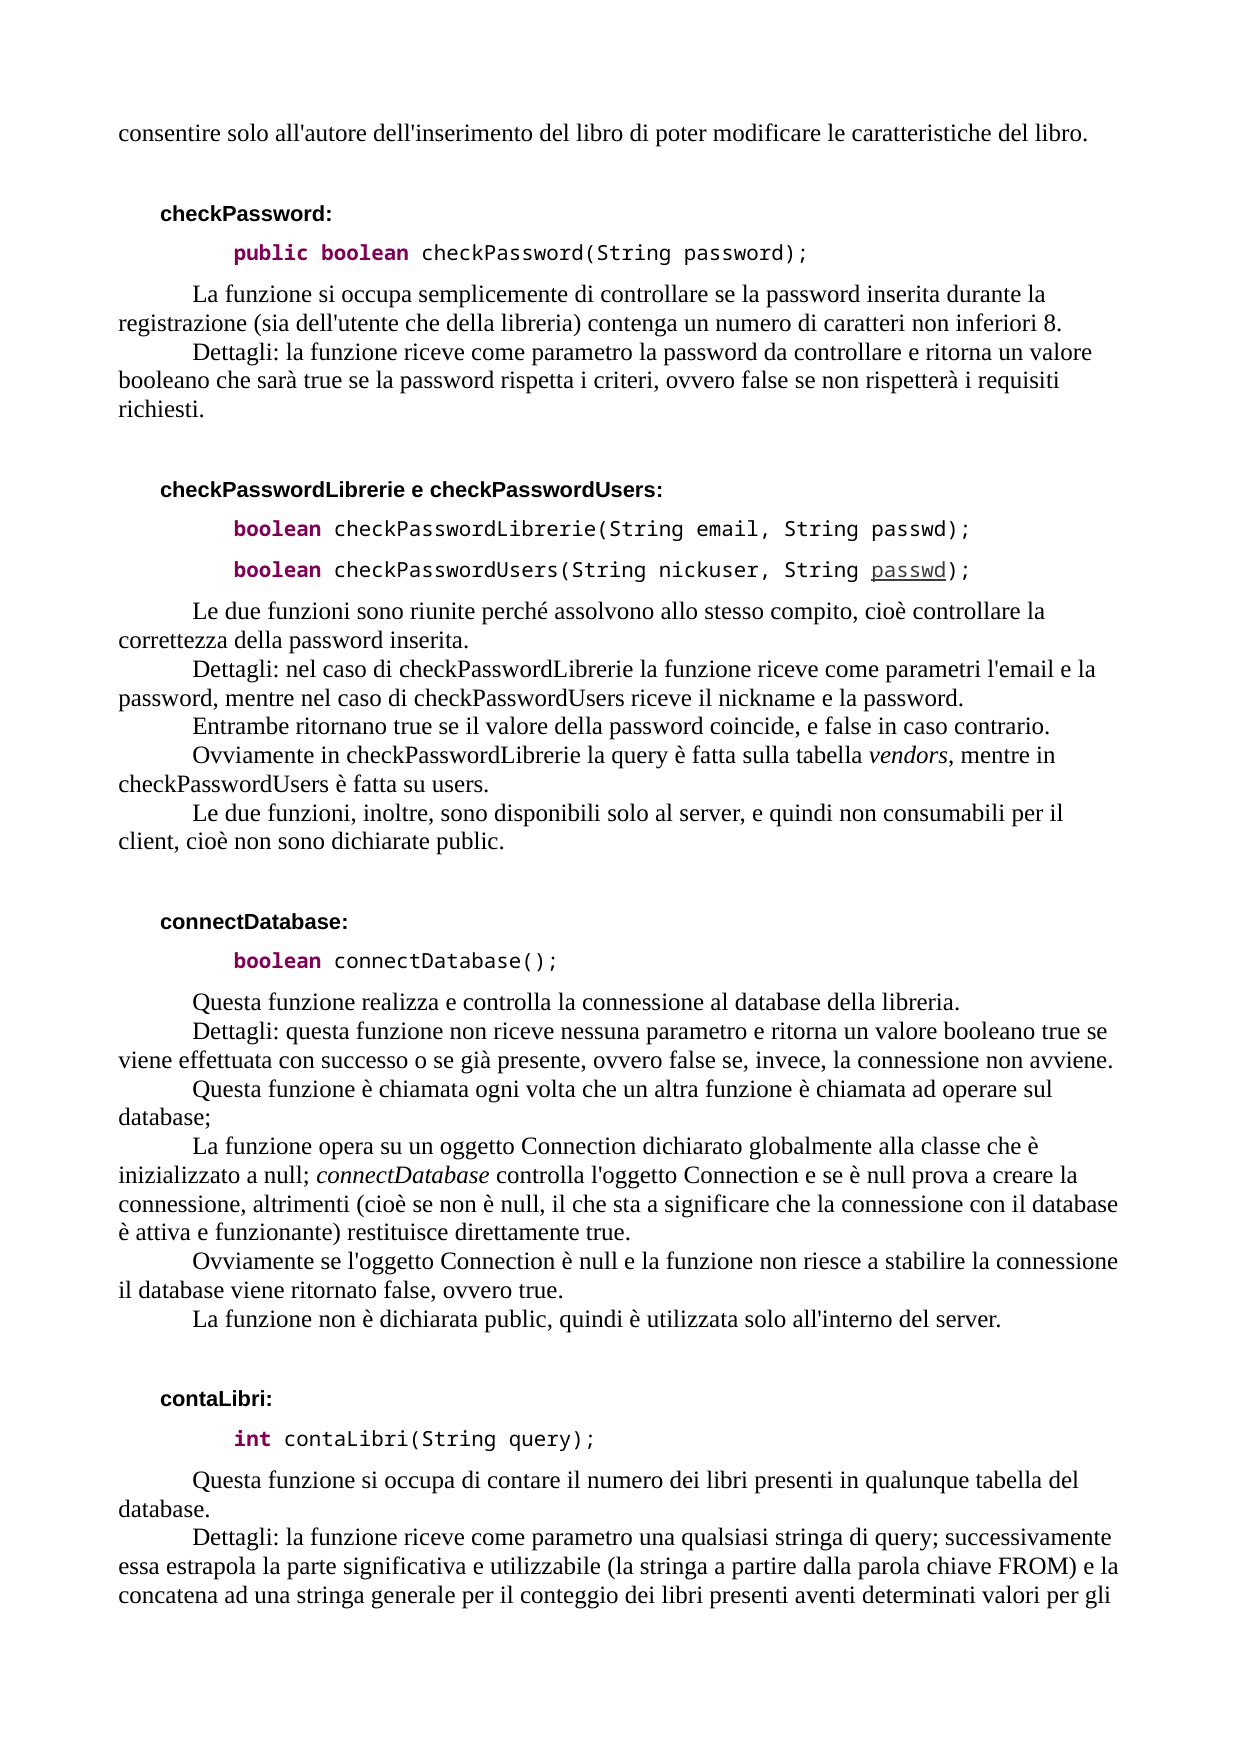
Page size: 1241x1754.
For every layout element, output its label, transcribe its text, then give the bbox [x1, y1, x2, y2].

text Questa funzione è chiamata ogni volta che un altra funzione è chiamata ad operare sul database; [118, 1074, 1122, 1131]
text Dettagli: la funzione riceve come parametro la password da controllare e ritorna un valore booleano che sarà true se la password rispetta i criteri, ovvero false se non rispetterà i requisiti richiesti. [118, 337, 1122, 423]
text La funzione opera su un oggetto Connection dichiarato globalmente alla classe che è inizializzato a null; connectDatabase controlla l'oggetto Connection e se è null prova a creare la connessione, altrimenti (cioè se non è null, il che sta a significare che la connessione con il database è attiva e funzionante) restituisce direttamente true. [118, 1131, 1122, 1246]
subtitle connectDatabase: [160, 909, 1122, 934]
subtitle contaLibri: [160, 1386, 1122, 1411]
text La funzione non è dichiarata public, quindi è utilizzata solo all'interno del server. [118, 1304, 1122, 1332]
text Dettagli: la funzione riceve come parametro una qualsiasi stringa di query; successivamente essa estrapola la parte significativa e utilizzabile (la stringa a partire dalla parola chiave FROM) e la concatena ad una stringa generale per il conteggio dei libri presenti aventi determinati valori per gli [118, 1522, 1122, 1609]
text consentire solo all'autore dell'inserimento del libro di poter modificare le caratteristiche del libro. [118, 118, 1122, 147]
text Le due funzioni sono riunite perché assolvono allo stesso compito, cioè controllare la correttezza della password inserita. [118, 596, 1122, 654]
subtitle checkPassword: [160, 201, 1122, 226]
text Le due funzioni, inoltre, sono disponibili solo al server, e quindi non consumabili per il client, cioè non sono dichiarate public. [118, 798, 1122, 855]
text Questa funzione si occupa di contare il numero dei libri presenti in qualunque tabella del database. [118, 1465, 1122, 1522]
text Ovviamente se l'oggetto Connection è null e la funzione non riesce a stabilire la connessione il database viene ritornato false, ovvero true. [118, 1246, 1122, 1304]
text int contaLibri(String query); [233, 1424, 1122, 1452]
text boolean checkPasswordUsers(String nickuser, String passwd); [233, 555, 1122, 584]
text Dettagli: nel caso di checkPasswordLibrerie la funzione riceve come parametri l'email e la password, mentre nel caso di checkPasswordUsers riceve il nickname e la password. [118, 654, 1122, 711]
text Dettagli: questa funzione non riceve nessuna parametro e ritorna un valore booleano true se viene effettuata con successo o se già presente, ovvero false se, invece, la connessione non avviene. [118, 1016, 1122, 1074]
text Questa funzione realizza e controlla la connessione al database della libreria. [118, 987, 1122, 1016]
text Ovviamente in checkPasswordLibrerie la query è fatta sulla tabella vendors, mentre in checkPasswordUsers è fatta su users. [118, 740, 1122, 798]
subtitle checkPasswordLibrerie e checkPasswordUsers: [160, 477, 1122, 502]
text public boolean checkPassword(String password); [233, 238, 1122, 267]
text Entrambe ritornano true se il valore della password coincide, e false in caso contrario. [118, 711, 1122, 740]
text boolean checkPasswordLibrerie(String email, String passwd); [233, 514, 1122, 543]
text La funzione si occupa semplicemente di controllare se la password inserita durante la registrazione (sia dell'utente che della libreria) contenga un numero di caratteri non inferiori 8. [118, 279, 1122, 337]
text boolean connectDatabase(); [233, 947, 1122, 975]
